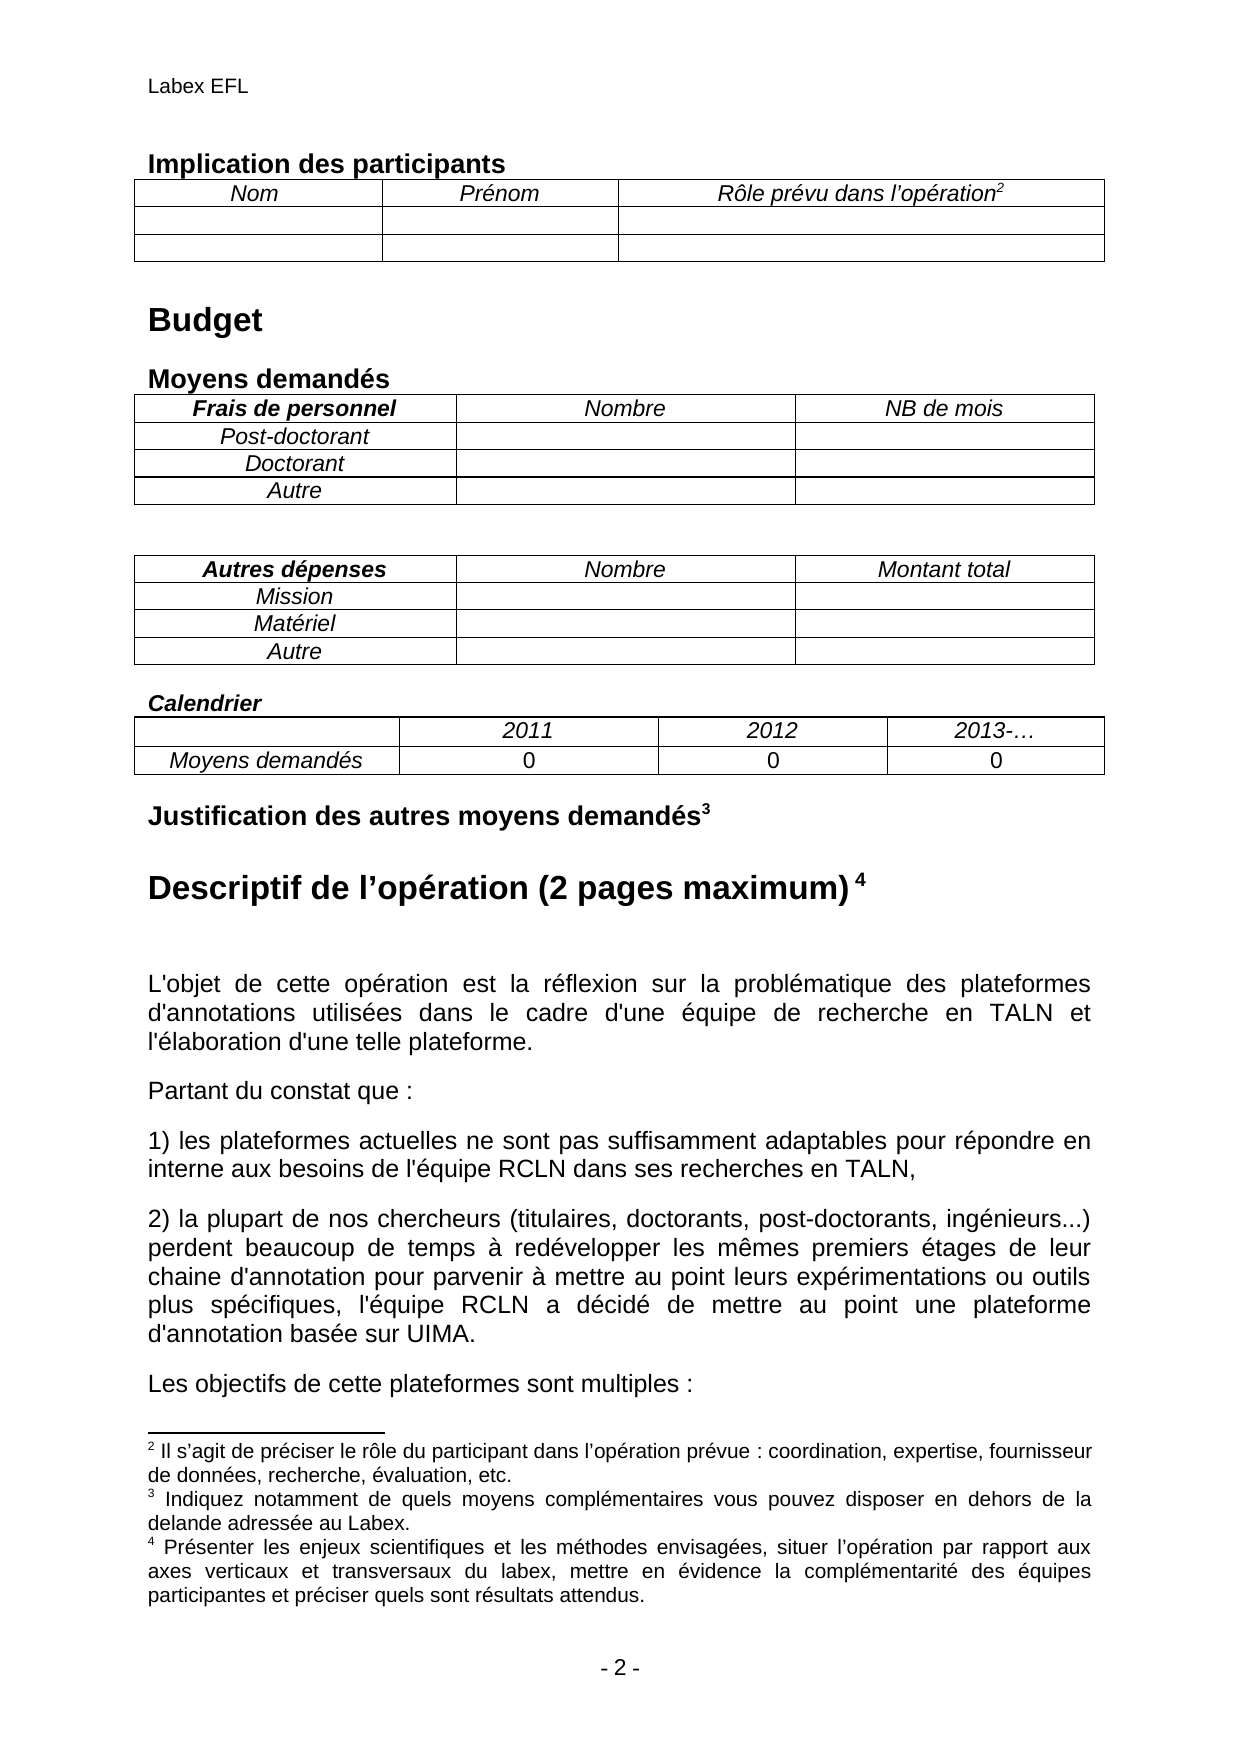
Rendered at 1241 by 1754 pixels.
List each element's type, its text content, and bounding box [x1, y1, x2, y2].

table_cell [619, 207, 1104, 234]
table_header Autres dépenses [135, 556, 456, 582]
text 2) la plupart de nos chercheurs (titulaires, doctorants, post-doctorants, ingénieurs...) perdent beaucoup de temps à redévelopper les mêmes premiers étages de leur chaine d'annotation pour parvenir à mettre au point leurs expérimentations ou outils plus spécifiques, l'équipe RCLN a décidé de mettre au point une plateforme d'annotation basée sur UIMA. [148, 1204, 1093, 1348]
subtitle Moyens demandés [148, 363, 1093, 394]
table_header [135, 718, 399, 746]
table_cell [619, 235, 1104, 261]
text L'objet de cette opération est la réflexion sur la problématique des plateformes d'annotations utilisées dans le cadre d'une équipe de recherche en TALN et l'élaboration d'une telle plateforme. [148, 969, 1093, 1055]
table_cell 0 [400, 747, 658, 774]
table_cell [796, 478, 1094, 504]
subtitle Budget [148, 299, 1093, 338]
subtitle Implication des participants [148, 148, 1093, 179]
table_header Nombre [457, 395, 795, 422]
subtitle Calendrier [148, 690, 1093, 716]
table_cell [796, 638, 1094, 664]
table_cell [457, 423, 795, 449]
table_header Prénom [383, 180, 618, 206]
table_header Frais de personnel [135, 395, 456, 422]
text Partant du constat que : [148, 1076, 1093, 1105]
table_cell [457, 583, 795, 609]
table_header Rôle prévu dans l’opération [619, 180, 1104, 206]
table_cell [457, 478, 795, 504]
table_cell [383, 207, 618, 234]
table_cell Moyens demandés [135, 747, 399, 774]
table_cell [457, 450, 795, 476]
table_cell Post-doctorant [135, 423, 456, 449]
table_header Montant total [796, 556, 1094, 582]
table_cell [796, 583, 1094, 609]
table_cell 0 [888, 747, 1104, 774]
table_cell [383, 235, 618, 261]
table_header 2011 [400, 718, 658, 746]
table_cell 0 [659, 747, 887, 774]
table_header 2012 [659, 718, 887, 746]
table_cell Autre [135, 478, 456, 504]
table_header Nombre [457, 556, 795, 582]
text Les objectifs de cette plateformes sont multiples : [148, 1368, 1093, 1397]
subtitle Descriptif de l’opération (2 pages maximum) [148, 868, 1093, 907]
table_cell Autre [135, 638, 456, 664]
table_cell [457, 638, 795, 664]
table_cell Matériel [135, 610, 456, 637]
text Présenter les enjeux scientifiques et les méthodes envisagées, situer l’opération par rapport aux axes verticaux et transversaux du labex, mettre en évidence la complémentarité des équipes participantes et préciser quels sont résultats attendus. [148, 1534, 1093, 1606]
table_cell [135, 207, 382, 234]
table_cell Doctorant [135, 450, 456, 476]
table_cell [796, 610, 1094, 637]
text Indiquez notamment de quels moyens complémentaires vous pouvez disposer en dehors de la delande adressée au Labex. [148, 1487, 1093, 1534]
table_header Nom [135, 180, 382, 206]
table_header NB de mois [796, 395, 1094, 422]
table_cell [796, 450, 1094, 476]
table_cell [796, 423, 1094, 449]
text 1) les plateformes actuelles ne sont pas suffisamment adaptables pour répondre en interne aux besoins de l'équipe RCLN dans ses recherches en TALN, [148, 1126, 1093, 1183]
table_cell [457, 610, 795, 637]
table_header 2013-… [888, 718, 1104, 746]
subtitle Justification des autres moyens demandés [148, 800, 1093, 831]
table_cell Mission [135, 583, 456, 609]
table_cell [135, 235, 382, 261]
